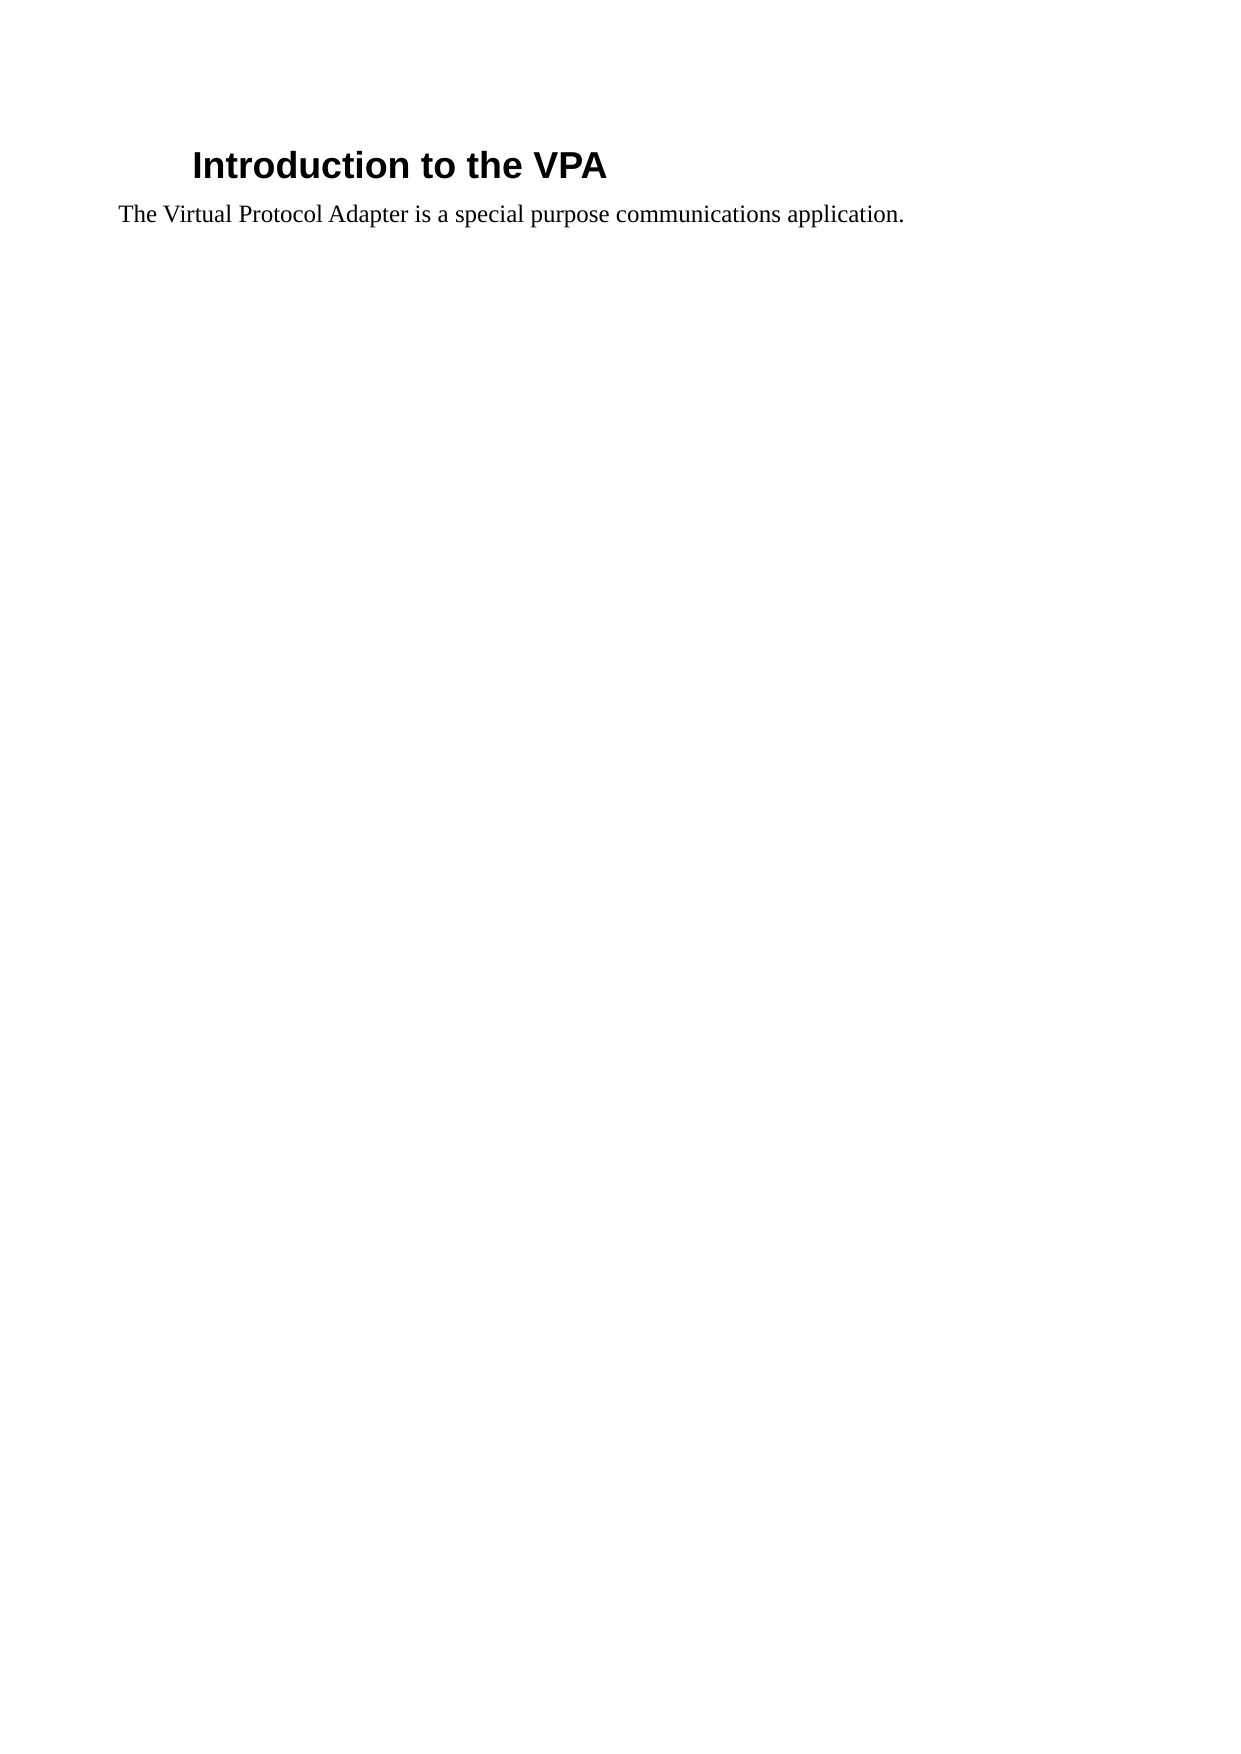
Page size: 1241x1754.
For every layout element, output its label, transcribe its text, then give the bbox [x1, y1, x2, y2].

subtitle Introduction to the VPA [118, 143, 1122, 186]
text The Virtual Protocol Adapter is a special purpose communications application. [118, 199, 1122, 227]
